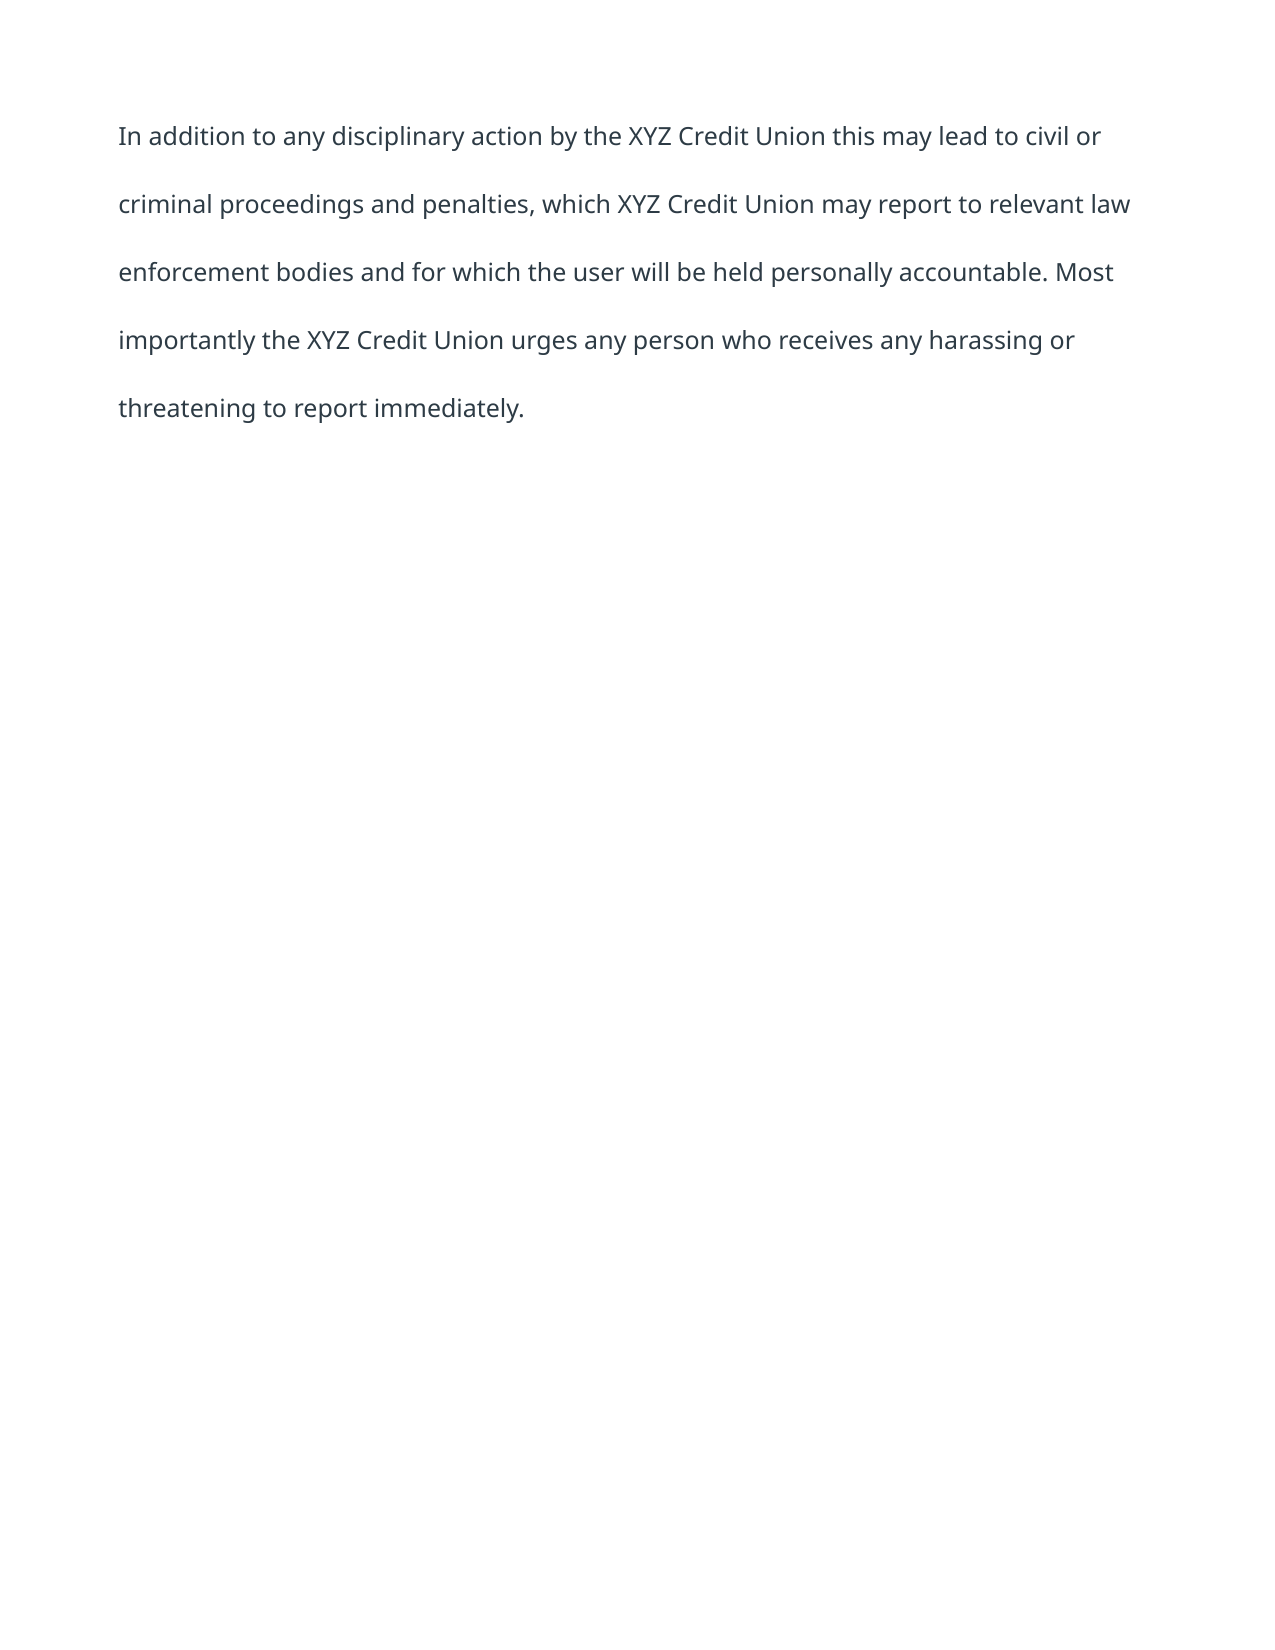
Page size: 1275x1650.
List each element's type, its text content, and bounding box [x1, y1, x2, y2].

text In addition to any disciplinary action by the XYZ Credit Union this may lead to civil or criminal proceedings and penalties, which XYZ Credit Union may report to relevant law enforcement bodies and for which the user will be held personally accountable. Most importantly the XYZ Credit Union urges any person who receives any harassing or threatening to report immediately. [118, 118, 1157, 425]
